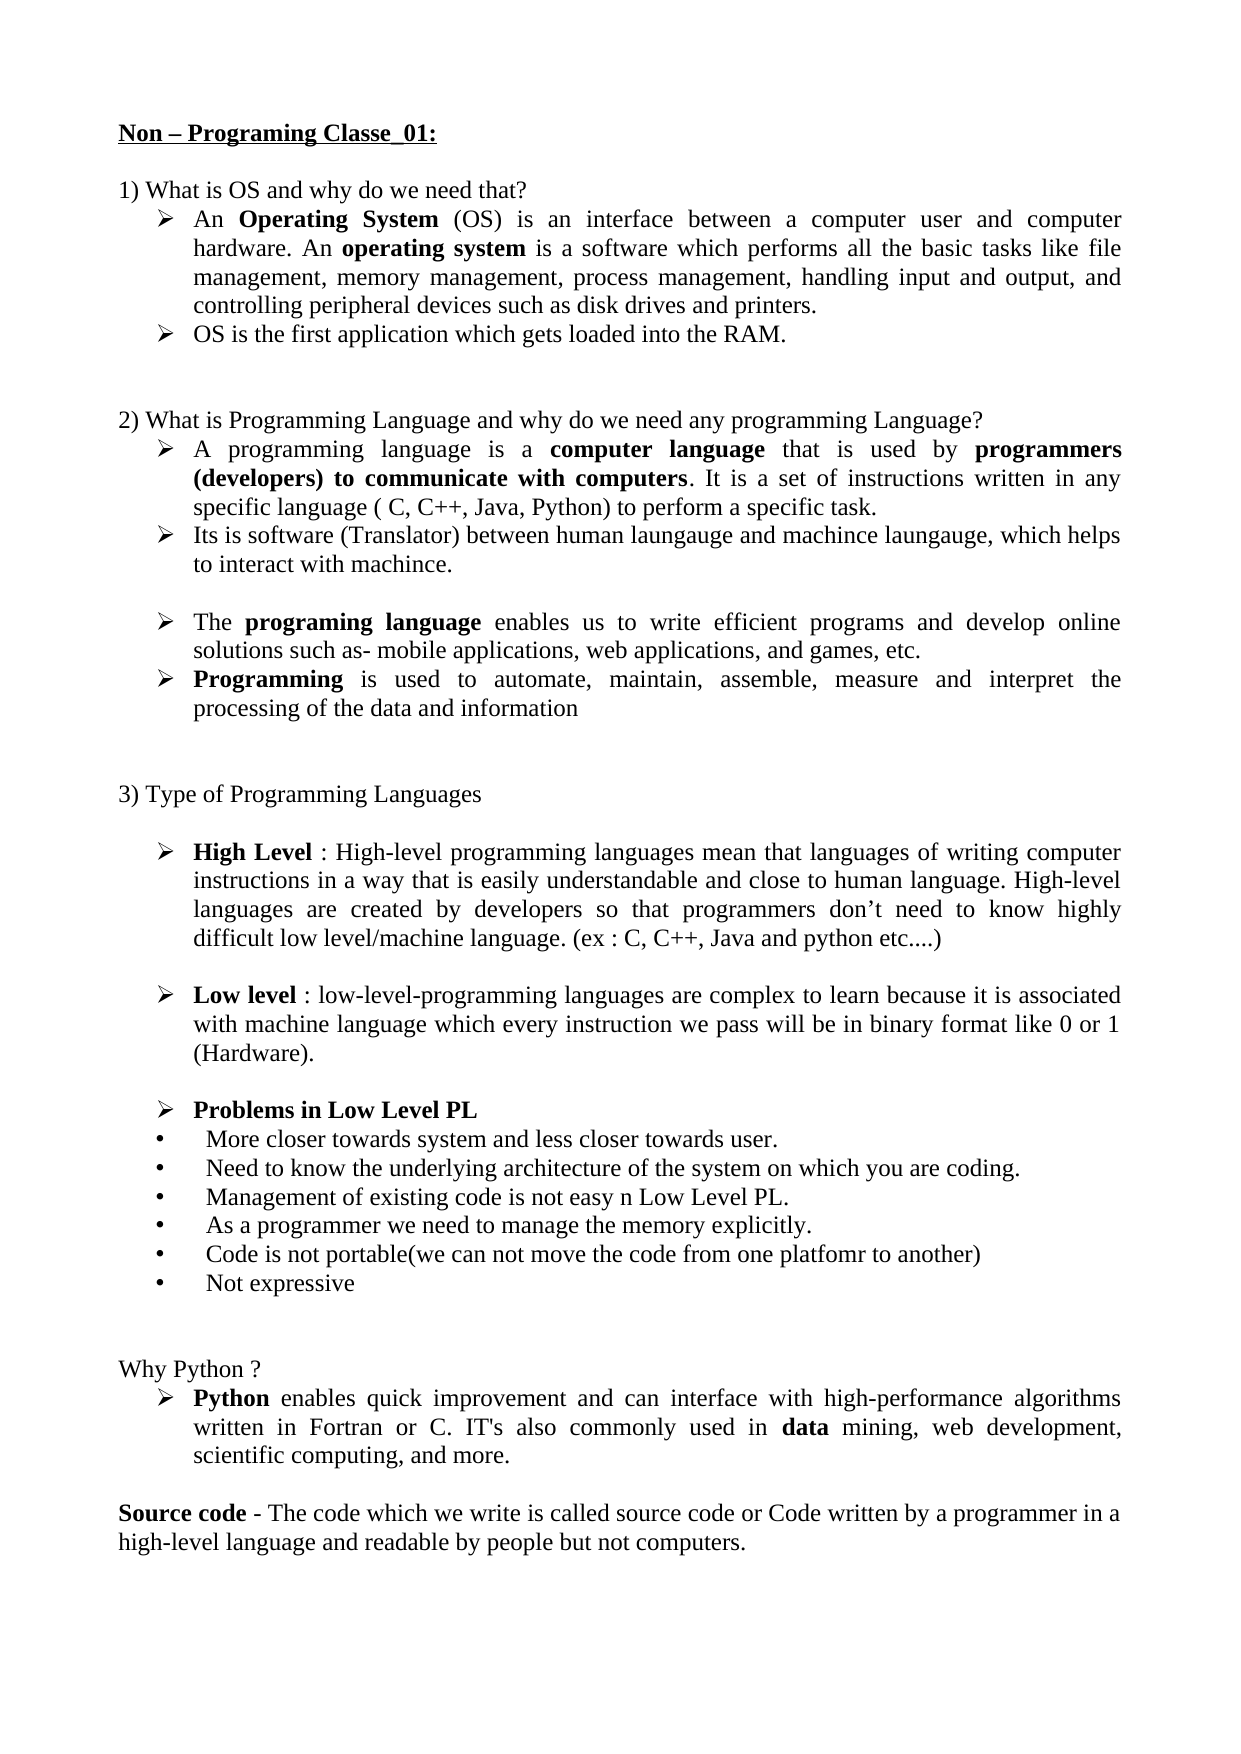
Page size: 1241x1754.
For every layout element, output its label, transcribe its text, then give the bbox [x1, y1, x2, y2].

list As a programmer we need to manage the memory explicitly. [156, 1211, 1122, 1239]
text Source code - The code which we write is called source code or Code written by a programmer in a high-level language and readable by people but not computers. [118, 1498, 1122, 1556]
text Why Python ? [118, 1354, 1122, 1383]
text 1) What is OS and why do we need that? [118, 176, 1122, 204]
list Programming is used to automate, maintain, assemble, measure and interpret the processing of the data and information [156, 664, 1122, 722]
list Its is software (Translator) between human laungauge and machince laungauge, which helps to interact with machince. [156, 521, 1122, 578]
list More closer towards system and less closer towards user. [156, 1124, 1122, 1153]
list Low level : low-level-programming languages are complex to learn because it is associated with machine language which every instruction we pass will be in binary format like 0 or 1 (Hardware). [156, 981, 1122, 1067]
list Management of existing code is not easy n Low Level PL. [156, 1182, 1122, 1211]
list Problems in Low Level PL [156, 1096, 1122, 1124]
list OS is the first application which gets loaded into the RAM. [156, 319, 1122, 348]
list High Level : High-level programming languages mean that languages of writing computer instructions in a way that is easily understandable and close to human language. High-level languages are created by developers so that programmers don’t need to know highly difficult low level/machine language. (ex : C, C++, Java and python etc....) [156, 837, 1122, 952]
list An Operating System (OS) is an interface between a computer user and computer hardware. An operating system is a software which performs all the basic tasks like file management, memory management, process management, handling input and output, and controlling peripheral devices such as disk drives and printers. [156, 204, 1122, 319]
list Code is not portable(we can not move the code from one platfomr to another) [156, 1239, 1122, 1268]
text 3) Type of Programming Languages [118, 779, 1122, 808]
text 2) What is Programming Language and why do we need any programming Language? [118, 406, 1122, 434]
list Not expressive [156, 1268, 1122, 1297]
list Python enables quick improvement and can interface with high-performance algorithms written in Fortran or C. IT's also commonly used in data mining, web development, scientific computing, and more. [156, 1383, 1122, 1469]
list A programming language is a computer language that is used by programmers (developers) to communicate with computers. It is a set of instructions written in any specific language ( C, C++, Java, Python) to perform a specific task. [156, 434, 1122, 521]
list The programing language enables us to write efficient programs and develop online solutions such as- mobile applications, web applications, and games, etc. [156, 607, 1122, 664]
list Need to know the underlying architecture of the system on which you are coding. [156, 1153, 1122, 1182]
text Non – Programing Classe_01: [118, 118, 1122, 147]
